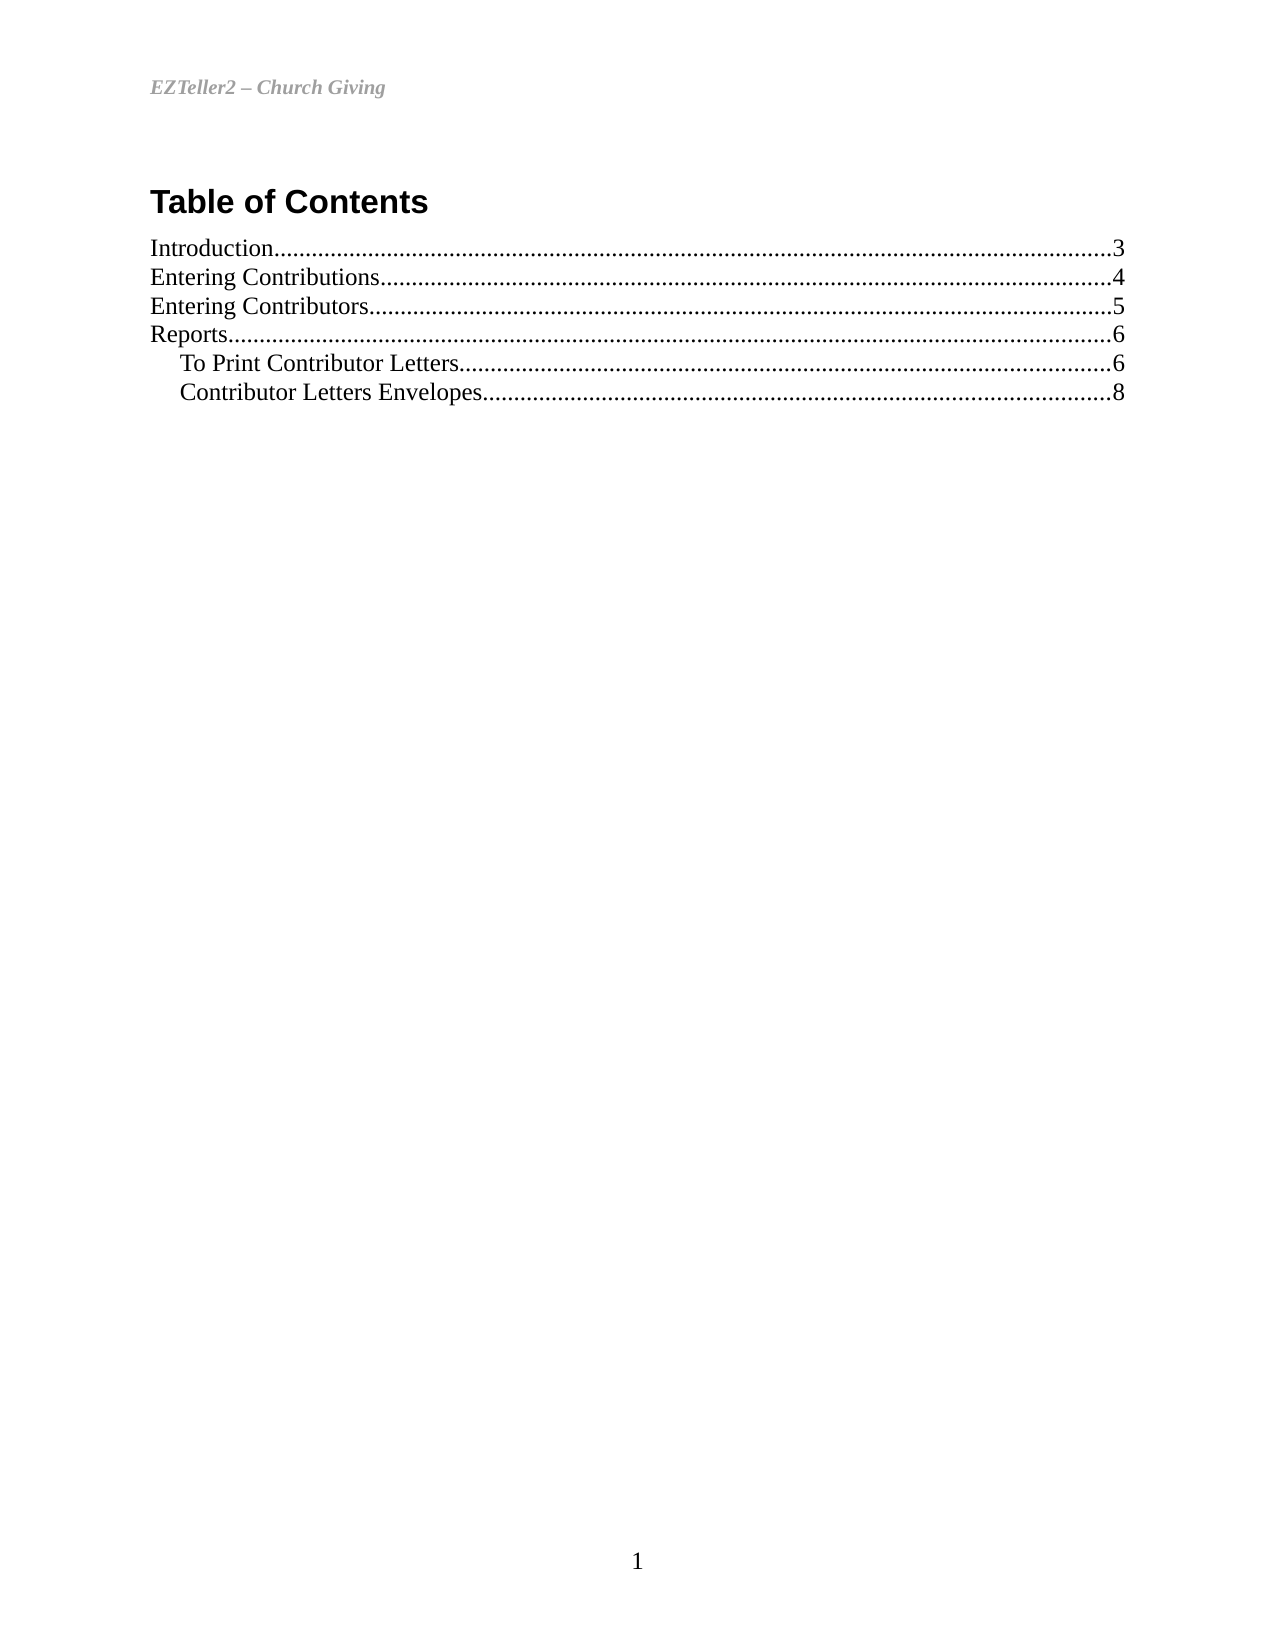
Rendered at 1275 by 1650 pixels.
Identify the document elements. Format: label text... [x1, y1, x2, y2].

text Entering Contributors 5 [150, 291, 1125, 319]
text Reports 6 [150, 319, 1125, 348]
subtitle Table of Contents [150, 182, 1125, 221]
text To Print Contributor Letters 6 [179, 348, 1125, 377]
text Entering Contributions 4 [150, 262, 1125, 291]
text Contributor Letters Envelopes 8 [179, 377, 1125, 406]
text Introduction 3 [150, 233, 1125, 262]
